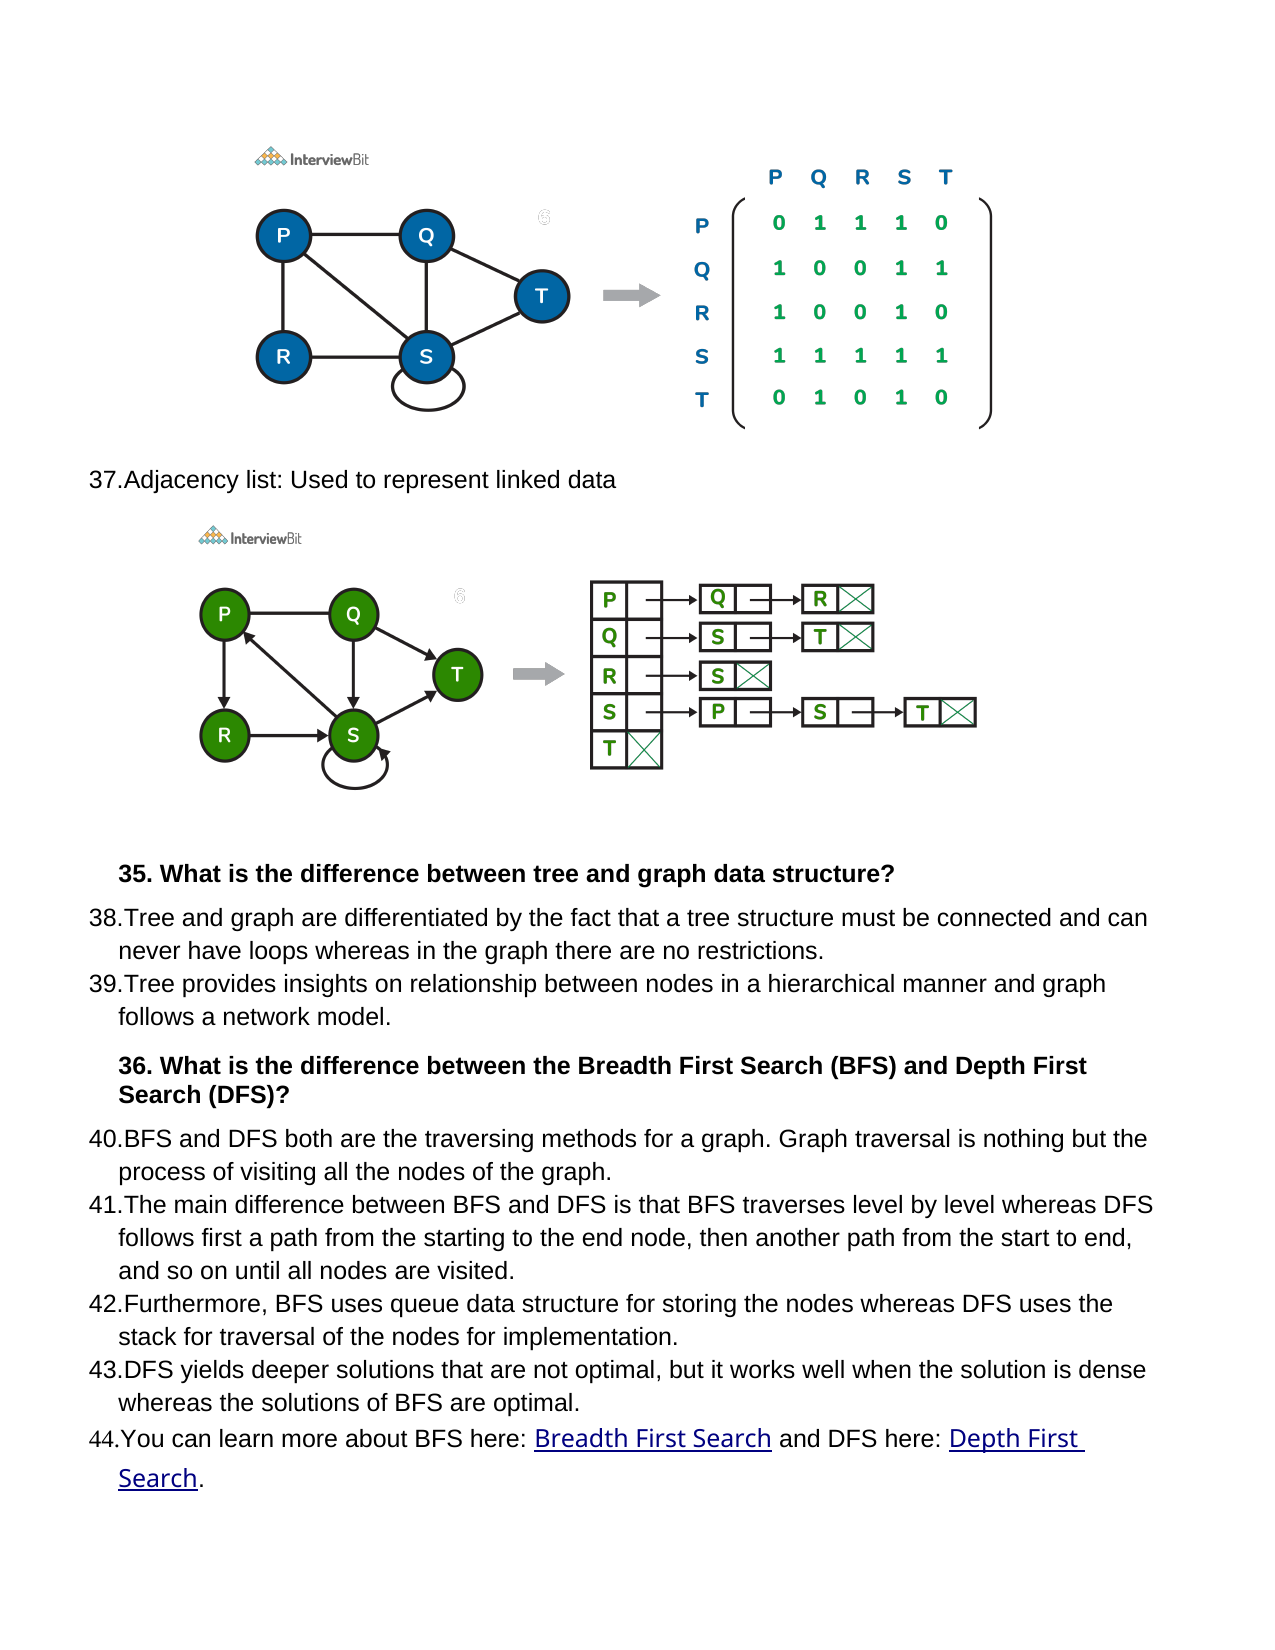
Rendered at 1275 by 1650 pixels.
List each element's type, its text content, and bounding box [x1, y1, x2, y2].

subtitle 36. What is the difference between the Breadth First Search (BFS) and Depth First Search (DFS)? [118, 1051, 1157, 1108]
list Furthermore, BFS uses queue data structure for storing the nodes whereas DFS uses the stack for traversal of the nodes for implementation. [118, 1289, 1157, 1351]
list Adjacency list: Used to represent linked data [118, 465, 1157, 494]
list Tree provides insights on relationship between nodes in a hierarchical manner and graph follows a network model. [118, 969, 1157, 1031]
list BFS and DFS both are the traversing methods for a graph. Graph traversal is nothing but the process of visiting all the nodes of the graph. [118, 1124, 1157, 1186]
list You can learn more about BFS here: Breadth First Search and DFS here: Depth First Search. [118, 1421, 1157, 1494]
list The main difference between BFS and DFS is that BFS traverses level by level whereas DFS follows first a path from the starting to the end node, then another path from the start to end, and so on until all nodes are visited. [118, 1190, 1157, 1285]
picture [170, 498, 1105, 839]
list Tree and graph are differentiated by the fact that a tree structure must be connected and can never have loops whereas in the graph there are no restrictions. [118, 903, 1157, 965]
subtitle 35. What is the difference between tree and graph data structure? [118, 859, 1157, 887]
picture [223, 118, 1052, 461]
list DFS yields deeper solutions that are not optimal, but it works well when the solution is dense whereas the solutions of BFS are optimal. [118, 1355, 1157, 1417]
